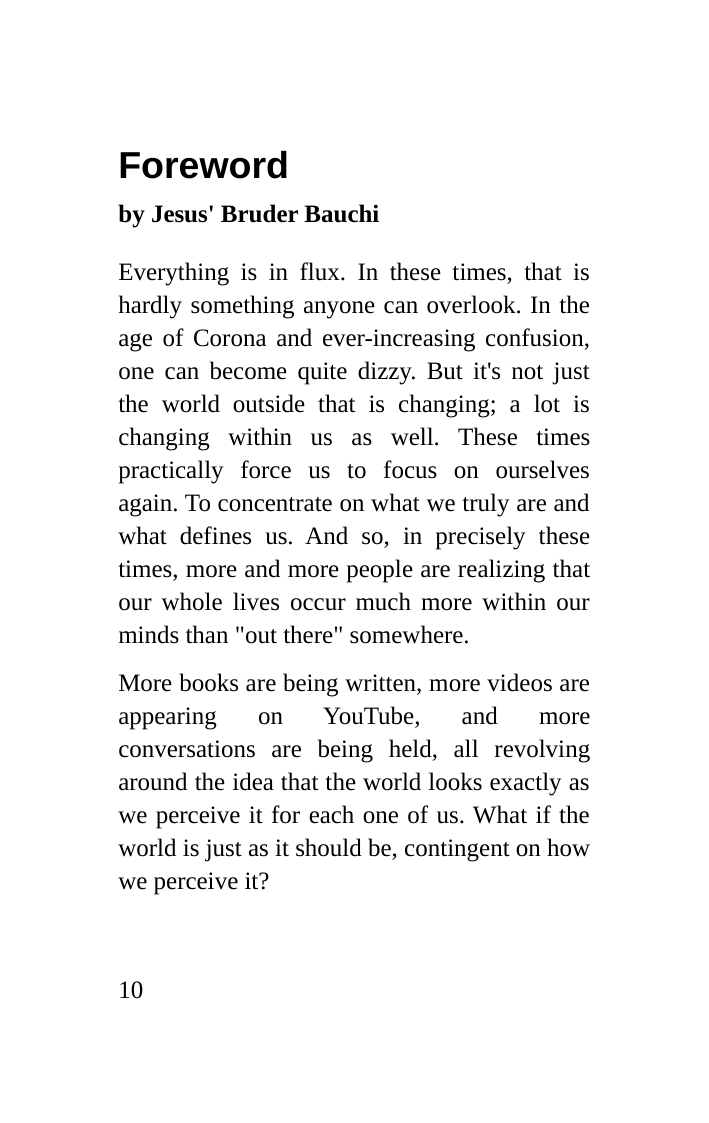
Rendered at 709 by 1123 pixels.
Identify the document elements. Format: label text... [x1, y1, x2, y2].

subtitle Foreword [118, 143, 591, 186]
text More books are being written, more videos are appearing on YouTube, and more conversations are being held, all revolving around the idea that the world looks exactly as we perceive it for each one of us. What if the world is just as it should be, contingent on how we perceive it? [118, 668, 591, 895]
text by Jesus' Bruder Bauchi [118, 199, 531, 227]
text Everything is in flux. In these times, that is hardly something anyone can overlook. In the age of Corona and ever-increasing confusion, one can become quite dizzy. But it's not just the world outside that is changing; a lot is changing within us as well. These times practically force us to focus on ourselves again. To concentrate on what we truly are and what defines us. And so, in precisely these times, more and more people are realizing that our whole lives occur much more within our minds than "out there" somewhere. [118, 257, 591, 649]
